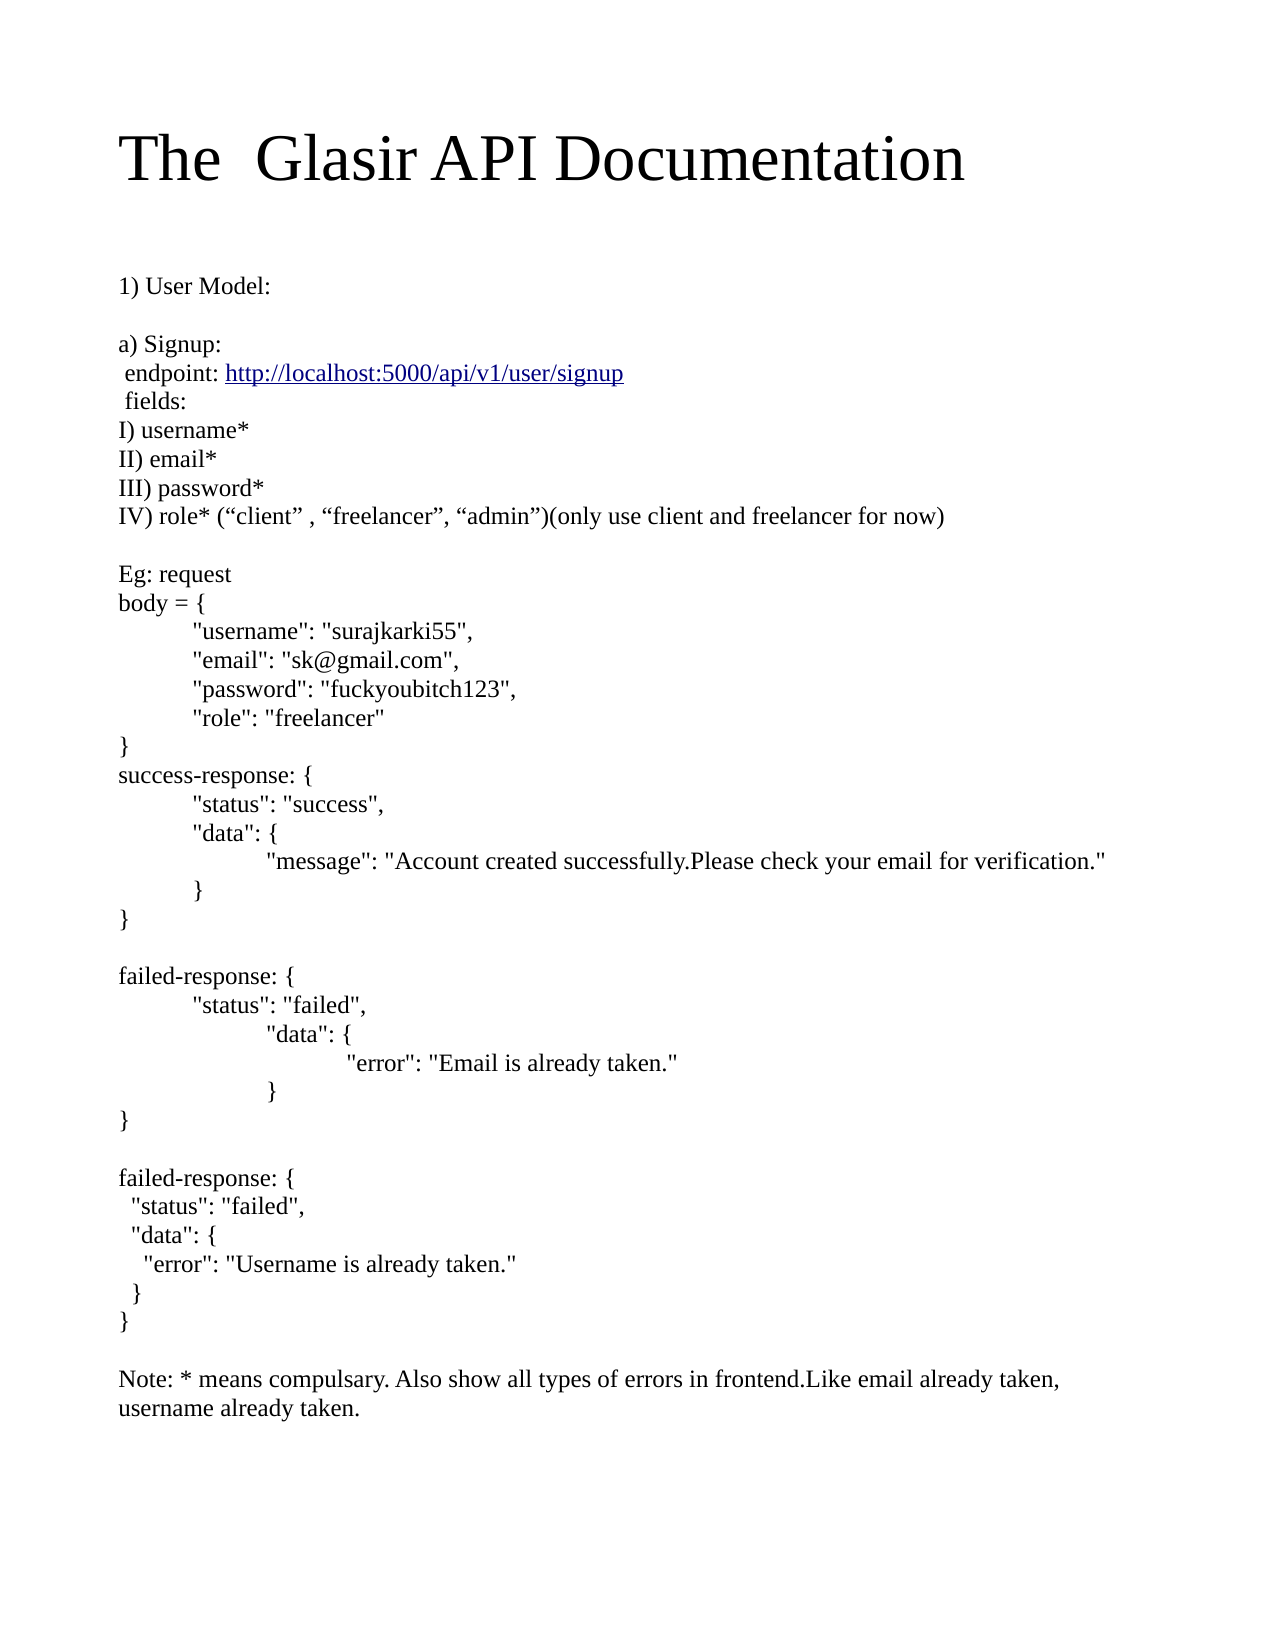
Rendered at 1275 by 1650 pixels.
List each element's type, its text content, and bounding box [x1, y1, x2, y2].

text IV) role* (“client” , “freelancer”, “admin”)(only use client and freelancer for now) [118, 501, 1157, 530]
text "data": { [118, 1220, 1157, 1249]
text fields: [118, 386, 1157, 415]
text } [118, 731, 1157, 760]
text II) email* [118, 444, 1157, 473]
text "status": "failed", [118, 1191, 1157, 1220]
text "data": { [118, 1019, 1157, 1048]
text "password": "fuckyoubitch123", [118, 674, 1157, 703]
text failed-response: { [118, 961, 1157, 990]
text } [118, 1076, 1157, 1105]
text endpoint: http://localhost:5000/api/v1/user/signup [118, 358, 1157, 386]
text "error": "Username is already taken." [118, 1249, 1157, 1278]
text a) Signup: [118, 329, 1157, 358]
text "error": "Email is already taken." [118, 1048, 1157, 1076]
text I) username* [118, 415, 1157, 444]
text failed-response: { [118, 1163, 1157, 1191]
text } [118, 1105, 1157, 1134]
text "email": "sk@gmail.com", [118, 645, 1157, 674]
text 1) User Model: [118, 271, 1157, 300]
text The Glasir API Documentation [118, 118, 1157, 195]
text Note: * means compulsary. Also show all types of errors in frontend.Like email already taken, username already taken. [118, 1364, 1157, 1421]
text "role": "freelancer" [118, 703, 1157, 731]
text Eg: request [118, 559, 1157, 588]
text } [118, 1278, 1157, 1306]
text "status": "success", [118, 789, 1157, 818]
text "message": "Account created successfully.Please check your email for verification." [118, 846, 1157, 875]
text } [118, 875, 1157, 904]
text } [118, 904, 1157, 933]
text success-response: { [118, 760, 1157, 789]
text } [118, 1306, 1157, 1335]
text III) password* [118, 473, 1157, 501]
text "data": { [118, 818, 1157, 846]
text "username": "surajkarki55", [118, 616, 1157, 645]
text "status": "failed", [118, 990, 1157, 1019]
text body = { [118, 588, 1157, 616]
